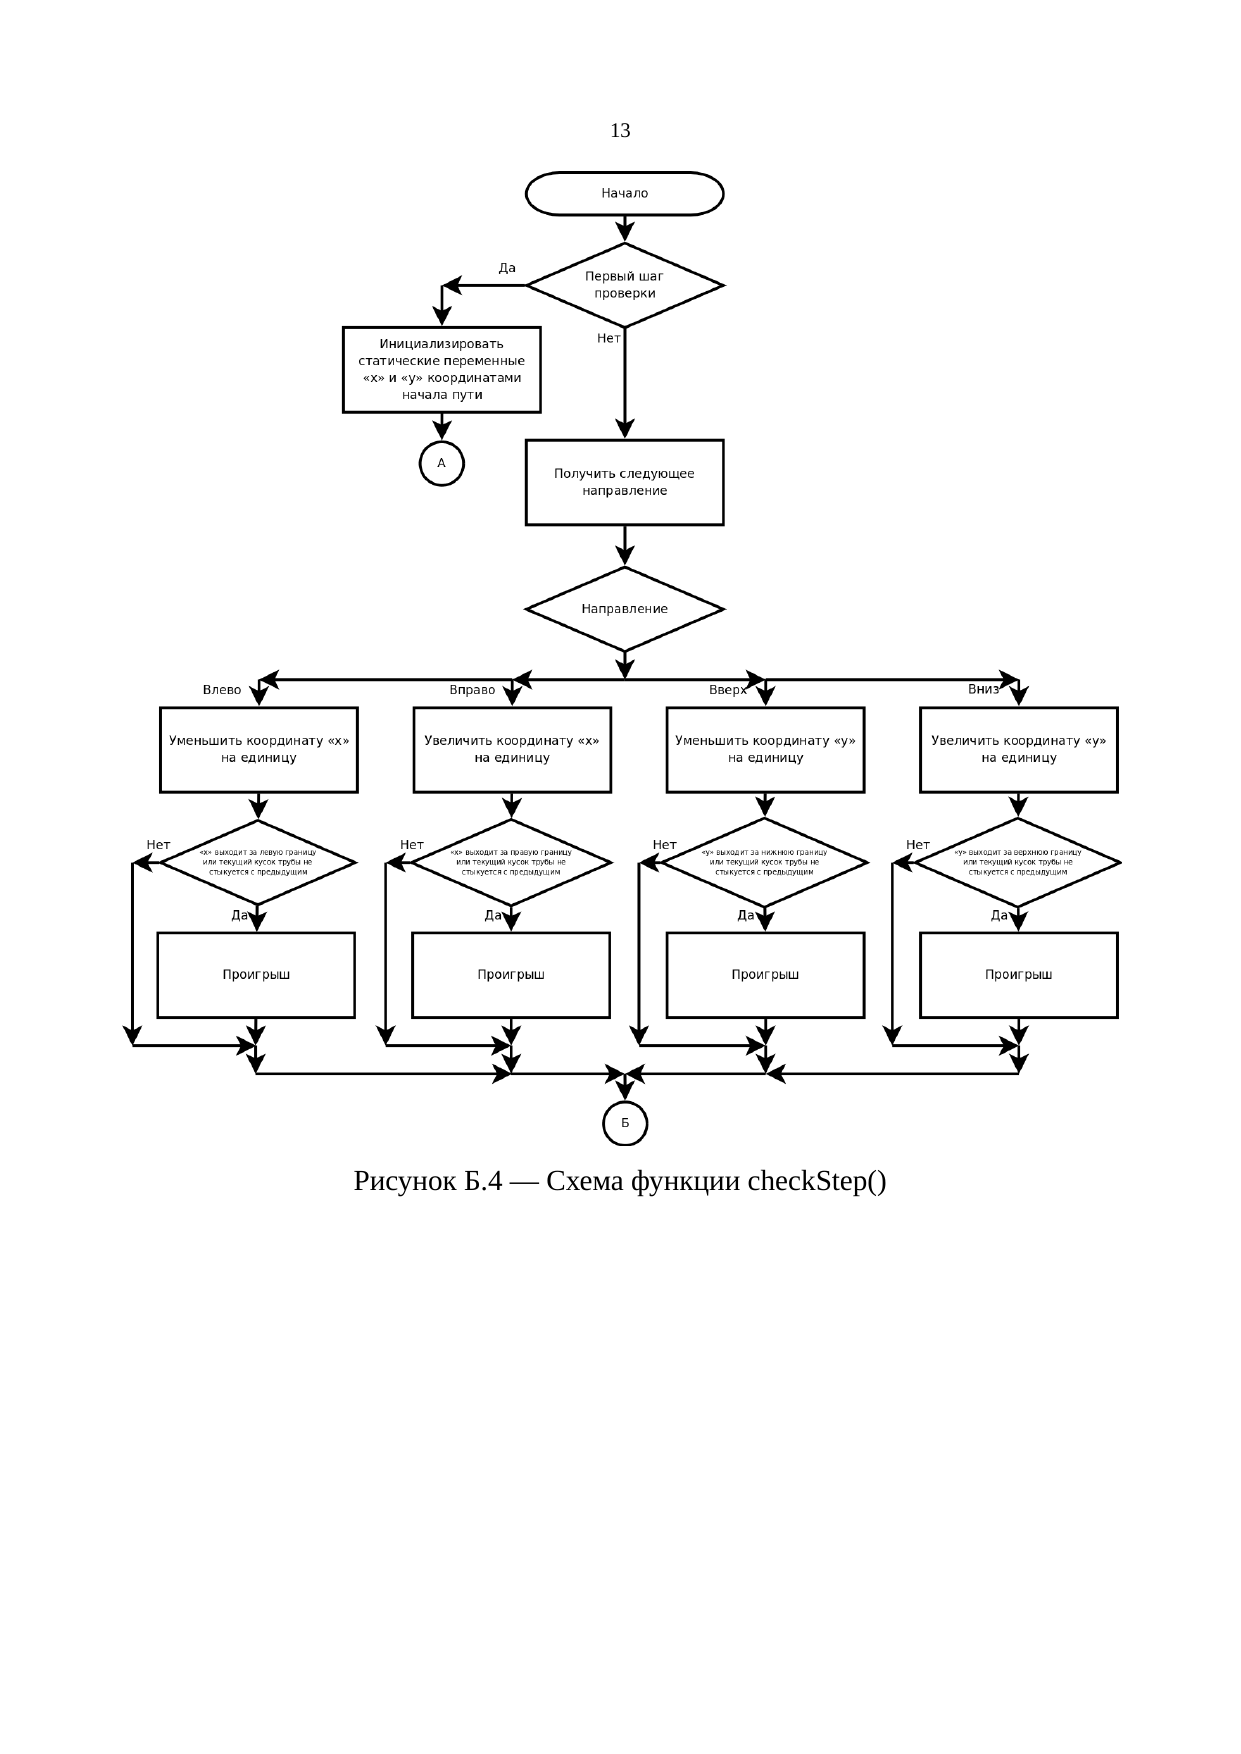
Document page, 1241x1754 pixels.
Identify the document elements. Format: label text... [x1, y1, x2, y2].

picture [118, 171, 1122, 1146]
text Рисунок Б.4 — Схема функции checkStep() [118, 1146, 1122, 1196]
